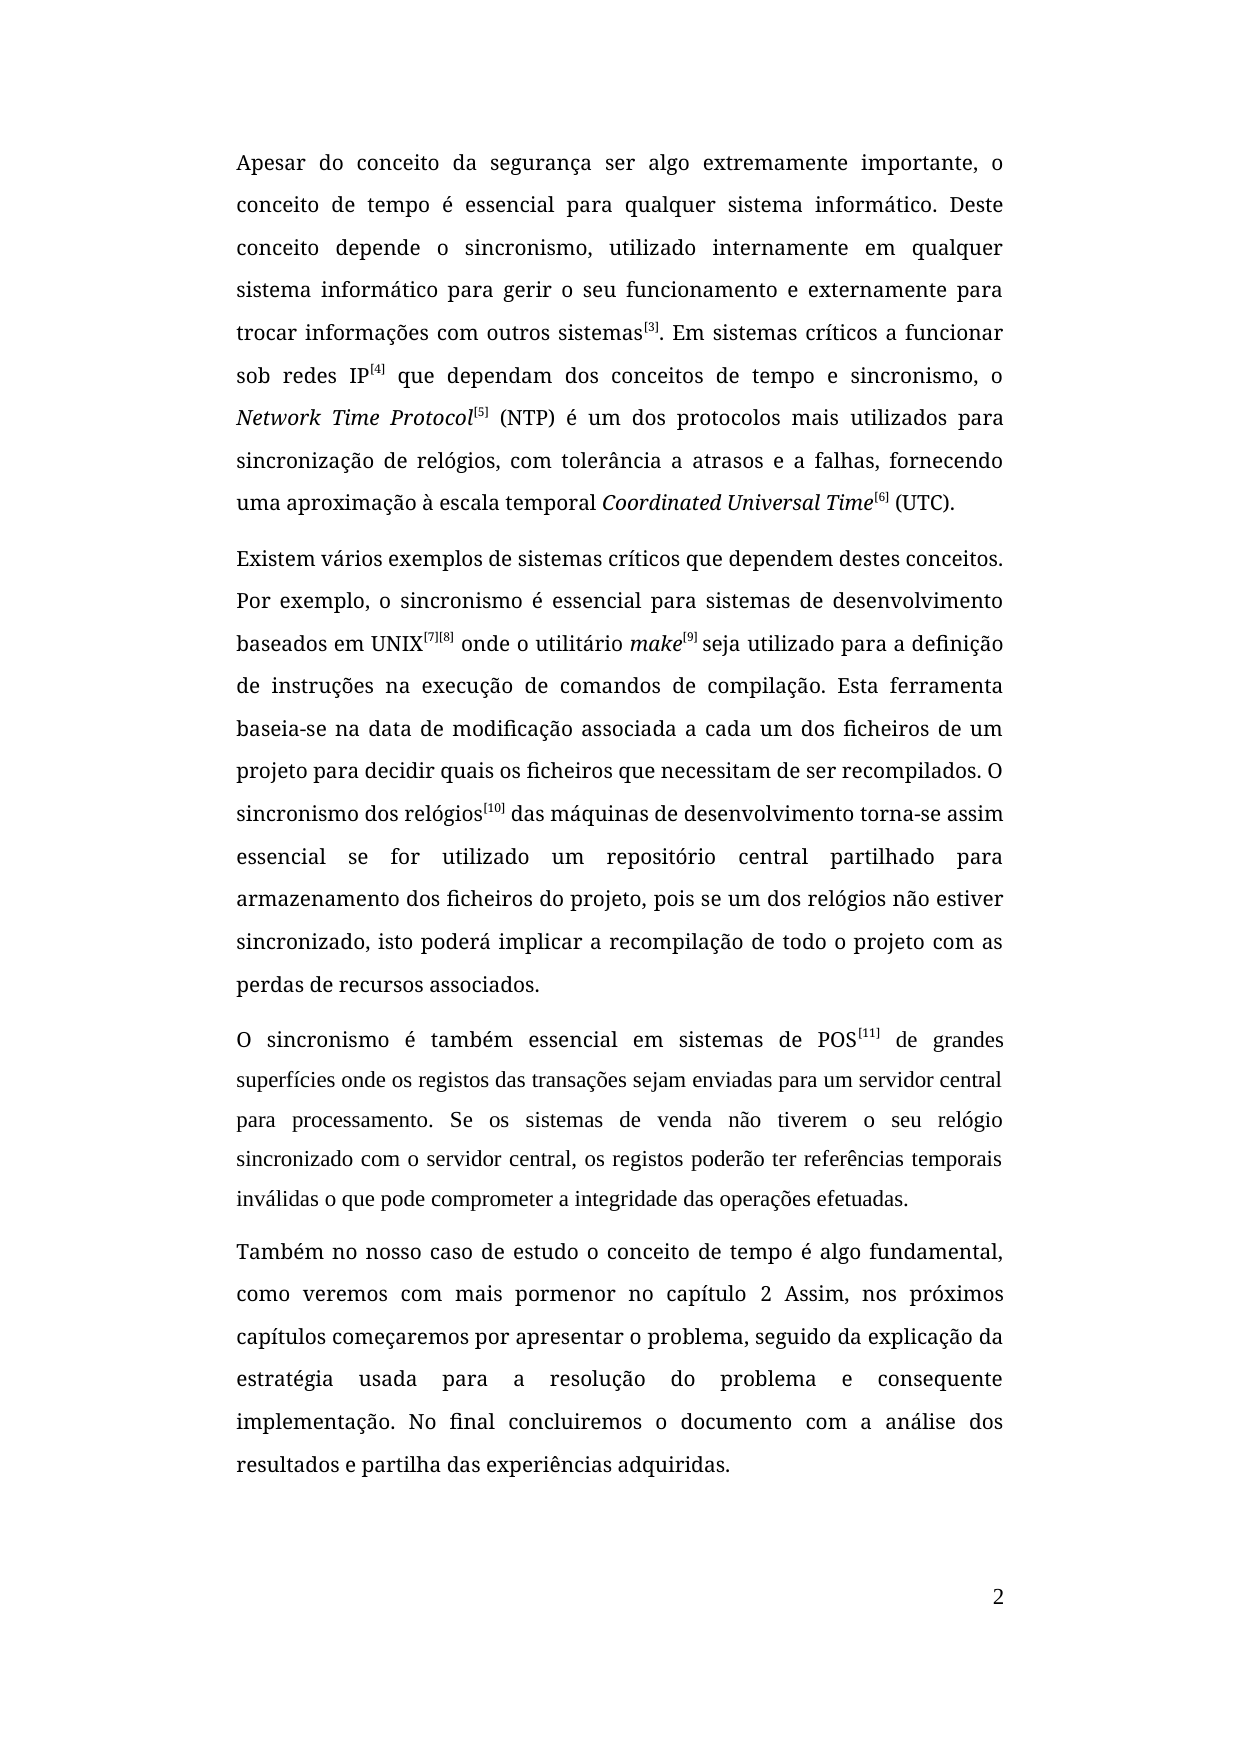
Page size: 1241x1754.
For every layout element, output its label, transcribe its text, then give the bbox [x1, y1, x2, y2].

text Apesar do conceito da segurança ser algo extremamente importante, o conceito de tempo é essencial para qualquer sistema informático. Deste conceito depende o sincronismo, utilizado internamente em qualquer sistema informático para gerir o seu funcionamento e externamente para trocar informações com outros sistemas[3]. Em sistemas críticos a funcionar sob redes IP[4] que dependam dos conceitos de tempo e sincronismo, o Network Time Protocol[5] (NTP) é um dos protocolos mais utilizados para sincronização de relógios, com tolerância a atrasos e a falhas, fornecendo uma aproximação à escala temporal Coordinated Universal Time[6] (UTC). [236, 148, 1004, 517]
text Existem vários exemplos de sistemas críticos que dependem destes conceitos. Por exemplo, o sincronismo é essencial para sistemas de desenvolvimento baseados em UNIX[7][8] onde o utilitário make[9] seja utilizado para a definição de instruções na execução de comandos de compilação. Esta ferramenta baseia-se na data de modificação associada a cada um dos ficheiros de um projeto para decidir quais os ficheiros que necessitam de ser recompilados. O sincronismo dos relógios[10] das máquinas de desenvolvimento torna-se assim essencial se for utilizado um repositório central partilhado para armazenamento dos ficheiros do projeto, pois se um dos relógios não estiver sincronizado, isto poderá implicar a recompilação de todo o projeto com as perdas de recursos associados. [236, 544, 1004, 998]
text O sincronismo é também essencial em sistemas de POS[11] de grandes superfícies onde os registos das transações sejam enviadas para um servidor central para processamento. Se os sistemas de venda não tiverem o seu relógio sincronizado com o servidor central, os registos poderão ter referências temporais inválidas o que pode comprometer a integridade das operações efetuadas. [236, 1025, 1004, 1211]
text Também no nosso caso de estudo o conceito de tempo é algo fundamental, como veremos com mais pormenor no capítulo 2 Assim, nos próximos capítulos começaremos por apresentar o problema, seguido da explicação da estratégia usada para a resolução do problema e consequente implementação. No final concluiremos o documento com a análise dos resultados e partilha das experiências adquiridas. [236, 1237, 1004, 1478]
